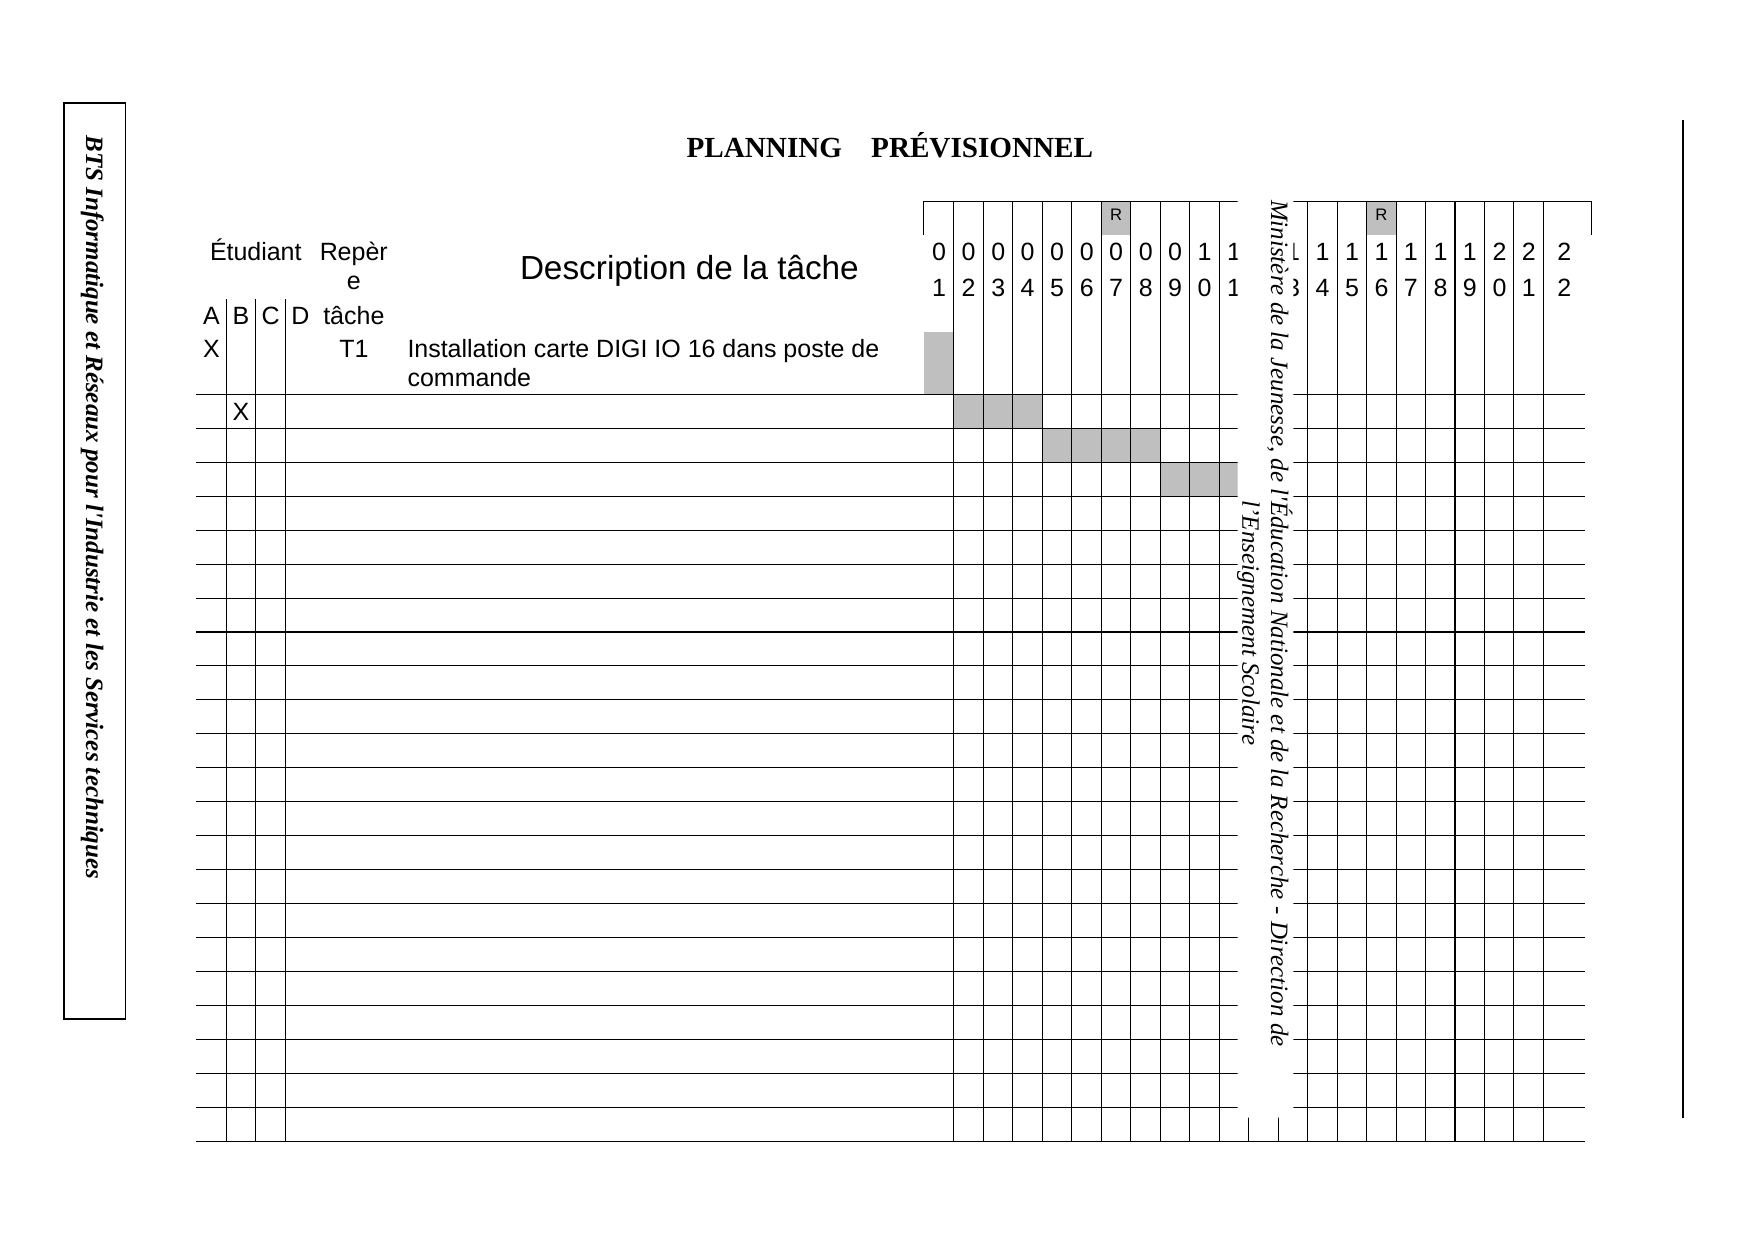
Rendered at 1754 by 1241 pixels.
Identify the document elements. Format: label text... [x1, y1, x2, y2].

table_cell 6 [1367, 270, 1396, 332]
table_cell [393, 768, 924, 801]
table_cell [256, 1040, 285, 1073]
table_cell [1338, 1108, 1366, 1141]
table_cell [984, 734, 1012, 767]
table_cell [1456, 870, 1484, 903]
table_cell [1294, 1006, 1307, 1039]
table_cell [1249, 1118, 1278, 1141]
table_cell [984, 904, 1012, 937]
table_cell [1338, 599, 1366, 631]
table_cell [1514, 870, 1543, 903]
table_cell [1161, 972, 1189, 1005]
table_cell [196, 1040, 226, 1073]
table_cell [954, 395, 983, 428]
table_cell [1220, 972, 1237, 1005]
table_cell [1308, 1074, 1337, 1107]
table_cell [1294, 429, 1307, 462]
table_cell [1190, 565, 1219, 597]
table_cell [1367, 531, 1396, 563]
table_cell [1426, 1108, 1454, 1141]
table_cell [196, 836, 226, 869]
table_cell [1043, 666, 1071, 699]
table_cell [1367, 429, 1396, 462]
table_cell [1456, 904, 1484, 937]
table_cell [1161, 666, 1189, 699]
table_cell [1338, 1074, 1366, 1107]
table_cell [1397, 904, 1425, 937]
table_cell [1043, 1006, 1071, 1039]
table_cell [1514, 332, 1543, 394]
table_cell [1131, 497, 1160, 529]
table_cell [227, 972, 255, 1005]
table_cell 0 [924, 235, 953, 270]
table_cell [1161, 734, 1189, 767]
table_cell [954, 1108, 983, 1141]
table_cell [196, 972, 226, 1005]
table_cell [1308, 497, 1337, 529]
table_cell [196, 700, 226, 733]
table_cell 2 [1514, 235, 1543, 270]
table_cell [1308, 700, 1337, 733]
table_cell [1013, 1074, 1042, 1107]
table_cell [227, 1040, 255, 1073]
table_cell 7 [1397, 270, 1425, 332]
table_cell [1220, 666, 1237, 699]
table_cell [1072, 700, 1101, 733]
table_cell [1043, 429, 1071, 462]
table_cell [1220, 734, 1237, 767]
table_cell [1043, 802, 1071, 835]
table_cell [1456, 972, 1484, 1005]
table_cell [1131, 836, 1160, 869]
table_cell [924, 497, 953, 529]
table_cell [1338, 972, 1366, 1005]
table_cell [1367, 633, 1396, 665]
table_cell [286, 836, 315, 869]
table_cell [1514, 463, 1543, 496]
table_cell [256, 332, 285, 394]
table_cell 1 [1190, 235, 1219, 270]
table_cell [315, 768, 392, 801]
table_cell [984, 836, 1012, 869]
table_cell [1485, 700, 1513, 733]
table_cell [1294, 904, 1307, 937]
table_cell [1190, 497, 1219, 529]
table_cell [1072, 1040, 1101, 1073]
table_cell [227, 1006, 255, 1039]
table_cell [1585, 1039, 1592, 1073]
table_cell [196, 565, 226, 597]
table_cell [1426, 870, 1454, 903]
table_cell [1161, 599, 1189, 631]
table_cell [1367, 836, 1396, 869]
table_cell [1190, 904, 1219, 937]
table_cell [1544, 565, 1585, 597]
table_cell [1043, 332, 1071, 394]
table_cell [315, 666, 392, 699]
table_cell [954, 768, 983, 801]
table_cell [984, 599, 1012, 631]
table_cell [1161, 1040, 1189, 1073]
table_header [984, 202, 1012, 235]
table_cell [1338, 395, 1366, 428]
table_cell [1072, 429, 1101, 462]
table_cell [1043, 870, 1071, 903]
table_cell [1072, 904, 1101, 937]
table_cell [954, 734, 983, 767]
table_cell [1367, 1040, 1396, 1073]
table_cell [1294, 332, 1307, 394]
table_cell [1585, 428, 1592, 462]
table_cell [256, 1006, 285, 1039]
table_cell [1190, 1074, 1219, 1107]
table_cell [1514, 565, 1543, 597]
table_cell [1161, 938, 1189, 971]
table_cell [1585, 496, 1592, 529]
table_cell [1485, 802, 1513, 835]
table_cell 7 [1102, 270, 1130, 332]
table_cell [1161, 870, 1189, 903]
table_cell [1190, 1006, 1219, 1039]
table_cell [1131, 332, 1160, 394]
table_cell 1 [1294, 235, 1307, 270]
table_cell [1397, 395, 1425, 428]
table_cell [256, 666, 285, 699]
table_cell [1102, 633, 1130, 665]
table_cell [1456, 1006, 1484, 1039]
table_cell [1013, 700, 1042, 733]
table_cell [286, 1040, 315, 1073]
table_cell 1 [1338, 235, 1366, 270]
table_cell [1308, 836, 1337, 869]
table_cell [954, 497, 983, 529]
table_cell [954, 1006, 983, 1039]
table_header [924, 202, 953, 235]
table_cell [954, 700, 983, 733]
table_cell [286, 565, 315, 597]
table_cell [1397, 836, 1425, 869]
table_header [315, 201, 392, 235]
table_cell [1338, 768, 1366, 801]
table_cell [1338, 1040, 1366, 1073]
table_cell X [227, 395, 255, 428]
table_cell [984, 938, 1012, 971]
table_cell [227, 938, 255, 971]
table_cell X [196, 332, 226, 394]
table_cell [315, 938, 392, 971]
table_cell 0 [1013, 235, 1042, 270]
table_cell [1308, 599, 1337, 631]
table_cell [1456, 802, 1484, 835]
table_cell [1585, 733, 1592, 767]
table_cell 1 [1308, 235, 1337, 270]
table_cell [1220, 768, 1237, 801]
table_cell [1485, 972, 1513, 1005]
table_cell Repère [315, 235, 392, 299]
table_cell [1294, 836, 1307, 869]
table_cell 1 [1514, 270, 1543, 332]
table_cell [256, 395, 285, 428]
table_cell [1294, 870, 1307, 903]
table_cell [196, 802, 226, 835]
table_cell [1190, 836, 1219, 869]
table_cell [256, 904, 285, 937]
table_cell [1072, 768, 1101, 801]
table_cell [1426, 395, 1454, 428]
table_cell [1397, 332, 1425, 394]
table_cell [1397, 666, 1425, 699]
table_cell [1013, 972, 1042, 1005]
table_cell [984, 1074, 1012, 1107]
table_cell [315, 734, 392, 767]
table_cell [393, 904, 924, 937]
table_cell [1514, 972, 1543, 1005]
table_cell [1043, 531, 1071, 563]
table_cell [196, 429, 226, 462]
table_cell [1367, 463, 1396, 496]
table_cell [924, 531, 953, 563]
table_cell [1367, 395, 1396, 428]
table_cell [1544, 700, 1585, 733]
table_cell [1308, 904, 1337, 937]
table_cell [1161, 463, 1189, 496]
table_cell [954, 836, 983, 869]
table_cell [1544, 1108, 1585, 1141]
table_cell 1 [924, 270, 953, 332]
table_cell [1131, 802, 1160, 835]
table_cell [1338, 836, 1366, 869]
table_cell [1585, 462, 1592, 496]
table_cell [1485, 870, 1513, 903]
table_cell [1367, 734, 1396, 767]
table_cell [1367, 972, 1396, 1005]
table_cell [286, 802, 315, 835]
table_cell [1514, 497, 1543, 529]
table_cell 0 [984, 235, 1012, 270]
table_cell [1544, 497, 1585, 529]
table_cell [984, 1108, 1012, 1141]
table_cell [984, 972, 1012, 1005]
table_cell [1485, 531, 1513, 563]
table_cell [954, 332, 983, 394]
table_cell [1220, 565, 1237, 597]
table_cell B [227, 299, 255, 332]
table_cell 0 [954, 235, 983, 270]
table_cell [1338, 802, 1366, 835]
table_header [1544, 202, 1591, 235]
table_header [1220, 202, 1237, 235]
table_cell [1485, 1108, 1513, 1141]
table_cell [1514, 938, 1543, 971]
table_cell 4 [1308, 270, 1337, 332]
table_cell [954, 429, 983, 462]
table_cell [1102, 666, 1130, 699]
table_cell [227, 904, 255, 937]
table_cell [984, 497, 1012, 529]
table_cell 3 [984, 270, 1012, 332]
table_cell [1161, 836, 1189, 869]
table_cell 0 [1190, 270, 1219, 332]
table_cell [1426, 1074, 1454, 1107]
table_cell [1367, 1108, 1396, 1141]
table_cell [1426, 497, 1454, 529]
table_cell [1585, 869, 1592, 903]
table_cell [1161, 1108, 1189, 1141]
table_cell [1585, 835, 1592, 869]
table_cell [1544, 734, 1585, 767]
table_cell [1161, 904, 1189, 937]
table_cell [1426, 904, 1454, 937]
table_cell [196, 463, 226, 496]
table_cell [1102, 429, 1130, 462]
table_cell [1013, 836, 1042, 869]
table_cell [1102, 1074, 1130, 1107]
table_header [1190, 202, 1219, 235]
table_cell [256, 633, 285, 665]
table_cell [1043, 463, 1071, 496]
table_cell [196, 938, 226, 971]
table_cell [1585, 1107, 1592, 1141]
table_cell [1485, 463, 1513, 496]
table_cell [1308, 395, 1337, 428]
table_header [1043, 202, 1071, 235]
table_cell [924, 1040, 953, 1073]
table_cell [196, 633, 226, 665]
table_cell [1397, 1006, 1425, 1039]
table_cell [393, 666, 924, 699]
table_cell [1013, 734, 1042, 767]
table_cell [1102, 463, 1130, 496]
table_cell [315, 802, 392, 835]
table_cell 3 [1294, 270, 1307, 332]
table_cell 1 [1456, 235, 1484, 270]
table_cell [1294, 700, 1307, 733]
table_cell [1544, 531, 1585, 563]
table_cell [1367, 1006, 1396, 1039]
table_cell [227, 700, 255, 733]
table_cell [1585, 767, 1592, 801]
table_cell [1131, 531, 1160, 563]
table_cell [1485, 1074, 1513, 1107]
table_cell [1131, 768, 1160, 801]
table_cell [196, 904, 226, 937]
table_cell [256, 497, 285, 529]
table_cell [1585, 801, 1592, 835]
table_cell [1514, 429, 1543, 462]
table_cell [1294, 802, 1307, 835]
table_cell [1585, 971, 1592, 1005]
table_cell [1456, 1108, 1484, 1141]
table_cell [1514, 666, 1543, 699]
table_cell T1 [315, 332, 392, 394]
table_cell [1190, 332, 1219, 394]
table_cell [1190, 1040, 1219, 1073]
table_cell [984, 700, 1012, 733]
table_cell 2 [1544, 270, 1585, 332]
table_cell [1131, 565, 1160, 597]
table_cell [1514, 1108, 1543, 1141]
table_cell [1072, 938, 1101, 971]
table_cell [1102, 938, 1130, 971]
table_header [393, 201, 923, 235]
table_header [1426, 202, 1454, 235]
table_cell [227, 497, 255, 529]
table_cell [227, 802, 255, 835]
table_cell [227, 565, 255, 597]
table_cell [1397, 938, 1425, 971]
table_cell [286, 1108, 315, 1141]
table_cell [1220, 1040, 1237, 1073]
table_cell [1456, 497, 1484, 529]
table_cell [196, 1006, 226, 1039]
table_cell [1544, 599, 1585, 631]
table_cell [393, 1108, 924, 1141]
table_cell 2 [1544, 235, 1585, 270]
table_cell [984, 768, 1012, 801]
table_cell [1544, 802, 1585, 835]
table_cell [984, 332, 1012, 394]
table_cell [1338, 429, 1366, 462]
table_cell [227, 531, 255, 563]
table_cell [1485, 938, 1513, 971]
table_cell [1043, 1040, 1071, 1073]
table_cell [924, 565, 953, 597]
table_cell [1308, 1108, 1337, 1141]
table_cell [1220, 836, 1237, 869]
table_cell 8 [1426, 270, 1454, 332]
table_cell [393, 870, 924, 903]
table_cell [1585, 394, 1592, 428]
table_header [1131, 202, 1160, 235]
table_cell [1161, 768, 1189, 801]
table_cell [1485, 332, 1513, 394]
table_cell [1294, 565, 1307, 597]
table_cell [286, 1006, 315, 1039]
table_cell [1013, 599, 1042, 631]
table_header [1072, 202, 1101, 235]
table_cell [1456, 565, 1484, 597]
table_cell [1514, 1006, 1543, 1039]
table_cell 1 [1220, 235, 1237, 270]
table_header R [1367, 202, 1396, 235]
table_cell [1426, 768, 1454, 801]
table_cell [256, 768, 285, 801]
table_cell [1485, 836, 1513, 869]
table_cell [1013, 633, 1042, 665]
table_cell [1013, 870, 1042, 903]
table_cell [1279, 1108, 1307, 1141]
table_cell [1043, 1074, 1071, 1107]
table_cell [1102, 972, 1130, 1005]
table_cell [1485, 633, 1513, 665]
table_cell [1338, 497, 1366, 529]
table_cell [1013, 429, 1042, 462]
table_cell [924, 332, 953, 394]
table_cell [315, 972, 392, 1005]
table_cell [1190, 700, 1219, 733]
table_cell [1131, 429, 1160, 462]
table_cell [924, 938, 953, 971]
table_cell 0 [1161, 235, 1189, 270]
table_cell [1220, 1074, 1237, 1107]
table_cell [1456, 395, 1484, 428]
table_cell [1190, 633, 1219, 665]
table_cell [924, 599, 953, 631]
table_cell [954, 1040, 983, 1073]
table_cell [1220, 904, 1237, 937]
table_header [285, 201, 315, 235]
table_cell [1294, 972, 1307, 1005]
table_cell [286, 463, 315, 496]
table_cell [1220, 633, 1237, 665]
table_cell [924, 395, 953, 428]
table_cell [1544, 836, 1585, 869]
table_cell [286, 700, 315, 733]
table_cell 9 [1456, 270, 1484, 332]
table_cell [1308, 531, 1337, 563]
table_cell [256, 463, 285, 496]
table_cell [196, 1074, 226, 1107]
table_cell [1072, 972, 1101, 1005]
table_cell [1308, 870, 1337, 903]
table_cell [1456, 734, 1484, 767]
table_cell [1043, 497, 1071, 529]
table_cell [954, 1074, 983, 1107]
table_cell [924, 836, 953, 869]
table_cell [1102, 904, 1130, 937]
table_cell [1397, 1108, 1425, 1141]
table_cell [924, 734, 953, 767]
table_cell [1485, 565, 1513, 597]
table_cell [286, 1074, 315, 1107]
table_cell [1426, 938, 1454, 971]
table_cell [1585, 1073, 1592, 1107]
table_cell [1131, 633, 1160, 665]
table_cell [315, 633, 392, 665]
table_cell [1426, 666, 1454, 699]
table_cell [1544, 633, 1585, 665]
table_cell [1585, 1005, 1592, 1039]
table_cell [1131, 463, 1160, 496]
table_cell [1220, 700, 1237, 733]
table_cell [1190, 463, 1219, 496]
table_cell [1131, 734, 1160, 767]
table_cell [1367, 938, 1396, 971]
table_cell [1190, 429, 1219, 462]
table_cell [315, 836, 392, 869]
table_cell [1485, 666, 1513, 699]
table_cell [1544, 1040, 1585, 1073]
table_cell [1544, 870, 1585, 903]
table_cell [1426, 429, 1454, 462]
table_cell [1514, 531, 1543, 563]
table_cell [1161, 395, 1189, 428]
table_cell [1013, 938, 1042, 971]
table_cell [1294, 1040, 1307, 1073]
table_cell [256, 802, 285, 835]
table_cell [227, 463, 255, 496]
table_cell [1013, 497, 1042, 529]
table_cell [1294, 531, 1307, 563]
table_cell [1426, 734, 1454, 767]
table_cell [227, 429, 255, 462]
table_header [1456, 202, 1484, 235]
table_cell [1294, 734, 1307, 767]
table_cell 1 [1367, 235, 1396, 270]
table_cell [1190, 938, 1219, 971]
table_cell [1072, 497, 1101, 529]
table_cell [1161, 497, 1189, 529]
table_cell [1397, 531, 1425, 563]
table_cell [1102, 734, 1130, 767]
table_cell [1072, 599, 1101, 631]
table_cell [1367, 332, 1396, 394]
table_cell [1220, 463, 1237, 496]
table_cell [1338, 734, 1366, 767]
table_cell [1308, 938, 1337, 971]
table_cell [227, 1074, 255, 1107]
table_cell [393, 395, 924, 428]
table_cell [1308, 463, 1337, 496]
table_cell [393, 734, 924, 767]
table_cell 4 [1013, 270, 1042, 332]
table_cell [1308, 972, 1337, 1005]
table_cell [1367, 599, 1396, 631]
table_cell [393, 565, 924, 597]
table_cell [1131, 972, 1160, 1005]
table_cell [1585, 699, 1592, 733]
table_cell [1043, 700, 1071, 733]
table_cell [1426, 802, 1454, 835]
table_cell [256, 972, 285, 1005]
table_cell [1544, 1006, 1585, 1039]
table_cell [1456, 666, 1484, 699]
table_header [226, 201, 256, 235]
table_cell [1190, 734, 1219, 767]
table_cell [924, 972, 953, 1005]
table_cell [924, 463, 953, 496]
table_cell [1190, 599, 1219, 631]
table_cell [1102, 700, 1130, 733]
table_cell [1131, 1074, 1160, 1107]
table_cell [1426, 1006, 1454, 1039]
table_cell [1190, 870, 1219, 903]
table_cell [1072, 395, 1101, 428]
table_cell [1131, 1108, 1160, 1141]
table_cell [924, 1074, 953, 1107]
table_cell [1426, 565, 1454, 597]
table_header PLANNING PRÉVISIONNEL [200, 122, 1580, 172]
table_cell 0 [1043, 235, 1071, 270]
table_cell [1294, 633, 1307, 665]
table_cell [1367, 666, 1396, 699]
table_cell [1308, 332, 1337, 394]
table_cell [1131, 1040, 1160, 1073]
table_cell [1190, 768, 1219, 801]
table_cell [1397, 1040, 1425, 1073]
table_cell [1544, 1074, 1585, 1107]
table_header [1485, 202, 1513, 235]
table_cell [1456, 531, 1484, 563]
table_cell [1102, 1040, 1130, 1073]
table_cell [1367, 802, 1396, 835]
table_cell [315, 463, 392, 496]
table_cell [1308, 734, 1337, 767]
table_cell [1485, 1040, 1513, 1073]
table_header [1308, 202, 1337, 235]
table_cell [1367, 700, 1396, 733]
table_cell [315, 870, 392, 903]
table_cell [1102, 565, 1130, 597]
table_cell [1338, 332, 1366, 394]
table_cell [1338, 666, 1366, 699]
table_cell tâche [315, 299, 392, 332]
table_cell [1338, 1006, 1366, 1039]
table_cell [286, 972, 315, 1005]
table_cell [1544, 938, 1585, 971]
table_cell [984, 1006, 1012, 1039]
table_cell [1456, 700, 1484, 733]
table_cell [227, 633, 255, 665]
table_cell [1544, 429, 1585, 462]
table_cell [315, 429, 392, 462]
table_cell [1485, 429, 1513, 462]
table_cell [1397, 599, 1425, 631]
table_cell [1102, 870, 1130, 903]
table_cell [1013, 395, 1042, 428]
table_cell 0 [1072, 235, 1101, 270]
table_cell [1397, 972, 1425, 1005]
table_cell [286, 768, 315, 801]
table_cell [1131, 870, 1160, 903]
table_cell [954, 633, 983, 665]
table_cell [1102, 531, 1130, 563]
table_cell Étudiant [196, 235, 315, 299]
table_cell [954, 531, 983, 563]
table_cell [286, 938, 315, 971]
table_cell [256, 1074, 285, 1107]
table_cell [1131, 599, 1160, 631]
table_cell [196, 599, 226, 631]
table_cell [1190, 666, 1219, 699]
table_cell [1220, 1108, 1248, 1141]
table_cell [1426, 599, 1454, 631]
table_cell [286, 633, 315, 665]
table_cell [1426, 1040, 1454, 1073]
table_cell [1397, 633, 1425, 665]
table_cell [1220, 531, 1237, 563]
table_cell [256, 938, 285, 971]
table_cell [393, 1006, 924, 1039]
table_cell [315, 1006, 392, 1039]
table_cell [196, 666, 226, 699]
table_cell [1043, 836, 1071, 869]
table_cell [1514, 734, 1543, 767]
table_cell [1338, 938, 1366, 971]
table_cell [1043, 395, 1071, 428]
table_cell [1456, 633, 1484, 665]
table_cell [1426, 972, 1454, 1005]
table_cell 2 [1485, 235, 1513, 270]
table_cell [1426, 700, 1454, 733]
table_cell [1013, 802, 1042, 835]
table_cell [1072, 633, 1101, 665]
table_cell [1102, 395, 1130, 428]
table_cell [1294, 395, 1307, 428]
table_cell [1220, 599, 1237, 631]
table_cell [1308, 633, 1337, 665]
table_cell D [286, 299, 315, 332]
table_cell [196, 497, 226, 529]
table_cell [954, 870, 983, 903]
table_cell [1102, 497, 1130, 529]
table_cell [227, 836, 255, 869]
table_cell [196, 734, 226, 767]
table_cell [1456, 332, 1484, 394]
table_cell [1072, 836, 1101, 869]
table_cell [286, 734, 315, 767]
table_cell [1072, 734, 1101, 767]
table_cell [1367, 565, 1396, 597]
table_cell [393, 463, 924, 496]
table_cell [1514, 1074, 1543, 1107]
table_cell [393, 700, 924, 733]
table_cell [1220, 1006, 1237, 1039]
table_cell [1544, 768, 1585, 801]
table_cell [315, 599, 392, 631]
table_cell [1161, 802, 1189, 835]
table_cell [256, 734, 285, 767]
table_cell [315, 565, 392, 597]
table_cell [1043, 1108, 1071, 1141]
table_cell [1072, 531, 1101, 563]
table_cell [1220, 870, 1237, 903]
table_cell [1190, 1108, 1219, 1141]
table_cell [1397, 1074, 1425, 1107]
table_cell [1585, 665, 1592, 699]
table_cell [1308, 429, 1337, 462]
table_cell [315, 700, 392, 733]
table_cell [1456, 938, 1484, 971]
table_cell [954, 565, 983, 597]
table_cell [1308, 666, 1337, 699]
table_cell [1190, 972, 1219, 1005]
table_cell [1397, 700, 1425, 733]
table_cell [227, 768, 255, 801]
table_cell [954, 463, 983, 496]
table_cell [256, 565, 285, 597]
table_cell 9 [1161, 270, 1189, 332]
table_cell [1013, 904, 1042, 937]
table_cell [1013, 1108, 1042, 1141]
table_cell [984, 531, 1012, 563]
table_cell [984, 633, 1012, 665]
table_cell [1131, 938, 1160, 971]
table_cell [1161, 1074, 1189, 1107]
table_cell [1426, 531, 1454, 563]
table_cell [1338, 700, 1366, 733]
table_cell [1294, 463, 1307, 496]
table_cell [196, 531, 226, 563]
table_cell Description de la tâche [393, 235, 924, 332]
table_cell [1220, 332, 1237, 394]
table_cell [1485, 599, 1513, 631]
table_cell [1043, 565, 1071, 597]
table_cell [1072, 463, 1101, 496]
table_cell [1043, 904, 1071, 937]
table_cell 0 [1102, 235, 1130, 270]
table_cell [1338, 565, 1366, 597]
table_cell [1514, 599, 1543, 631]
table_cell 0 [1485, 270, 1513, 332]
table_cell [1190, 395, 1219, 428]
table_cell [393, 1074, 924, 1107]
table_cell [924, 700, 953, 733]
table_cell [984, 802, 1012, 835]
table_cell [1485, 1006, 1513, 1039]
table_cell [286, 332, 315, 394]
table_cell [286, 497, 315, 529]
table_cell [393, 938, 924, 971]
table_cell [984, 565, 1012, 597]
table_cell [1043, 768, 1071, 801]
table_cell [286, 666, 315, 699]
table_cell [1514, 1040, 1543, 1073]
table_cell [1585, 530, 1592, 563]
table_cell [393, 599, 924, 631]
table_cell [984, 463, 1012, 496]
table_cell [1102, 1108, 1130, 1141]
table_cell [1514, 700, 1543, 733]
table_cell [196, 768, 226, 801]
table_cell [1585, 903, 1592, 937]
table_cell [1514, 904, 1543, 937]
table_cell [1426, 633, 1454, 665]
table_cell [1426, 332, 1454, 394]
table_cell 2 [954, 270, 983, 332]
table_cell [1308, 565, 1337, 597]
table_cell [1397, 565, 1425, 597]
table_cell [1397, 768, 1425, 801]
table_cell [1338, 463, 1366, 496]
table_cell [984, 1040, 1012, 1073]
table_cell [1585, 631, 1592, 665]
table_cell [1485, 395, 1513, 428]
table_cell [1456, 768, 1484, 801]
table_cell [393, 972, 924, 1005]
table_cell 5 [1338, 270, 1366, 332]
table_cell 8 [1131, 270, 1160, 332]
table_cell [1367, 1074, 1396, 1107]
table_cell [1190, 802, 1219, 835]
table_cell [1043, 599, 1071, 631]
table_cell [1338, 870, 1366, 903]
table_cell [256, 531, 285, 563]
table_cell [954, 599, 983, 631]
table_cell [1190, 531, 1219, 563]
table_cell [1514, 768, 1543, 801]
table_header [954, 202, 983, 235]
table_cell [954, 938, 983, 971]
table_cell [1456, 1074, 1484, 1107]
table_cell [393, 497, 924, 529]
table_cell [924, 633, 953, 665]
table_cell [1102, 836, 1130, 869]
table_cell [924, 870, 953, 903]
table_cell [393, 429, 924, 462]
table_cell [1161, 565, 1189, 597]
table_cell [286, 904, 315, 937]
table_cell [1072, 565, 1101, 597]
table_cell [315, 531, 392, 563]
table_cell [1161, 332, 1189, 394]
table_cell [1308, 1006, 1337, 1039]
table_cell [1338, 531, 1366, 563]
table_cell [1131, 904, 1160, 937]
table_cell [1426, 836, 1454, 869]
table_cell [924, 1108, 953, 1141]
table_cell A [196, 299, 226, 332]
table_cell [1397, 734, 1425, 767]
table_cell [1131, 395, 1160, 428]
table_cell [954, 666, 983, 699]
table_cell [1043, 734, 1071, 767]
table_cell [1131, 700, 1160, 733]
table_cell [315, 904, 392, 937]
table_cell [1013, 531, 1042, 563]
table_cell [1367, 497, 1396, 529]
table_cell [1514, 836, 1543, 869]
table_cell [1367, 904, 1396, 937]
table_header [1397, 202, 1425, 235]
table_cell [1585, 332, 1592, 394]
table_cell [1397, 429, 1425, 462]
table_cell [1485, 768, 1513, 801]
table_cell [393, 802, 924, 835]
table_cell [227, 1108, 255, 1141]
table_cell [1485, 497, 1513, 529]
table_cell [256, 870, 285, 903]
table_cell [256, 599, 285, 631]
table_cell [954, 972, 983, 1005]
table_cell 5 [1043, 270, 1071, 332]
table_cell [1294, 666, 1307, 699]
table_cell [1161, 633, 1189, 665]
table_cell [1072, 1006, 1101, 1039]
table_cell [1544, 463, 1585, 496]
table_cell [393, 531, 924, 563]
table_cell [227, 870, 255, 903]
table_header [1294, 202, 1307, 235]
table_cell [984, 666, 1012, 699]
table_cell [924, 802, 953, 835]
table_cell [196, 870, 226, 903]
table_cell 1 [1220, 270, 1237, 332]
table_cell [1585, 564, 1592, 597]
table_cell [315, 1108, 392, 1141]
table_cell [393, 1040, 924, 1073]
table_cell Installation carte DIGI IO 16 dans poste de commande [393, 332, 924, 394]
table_cell [1102, 802, 1130, 835]
table_cell [1485, 904, 1513, 937]
table_cell [1544, 332, 1585, 394]
table_cell [1102, 332, 1130, 394]
table_cell [1161, 700, 1189, 733]
table_cell [1102, 599, 1130, 631]
table_cell [1367, 870, 1396, 903]
table_cell 0 [1131, 235, 1160, 270]
table_cell [315, 497, 392, 529]
table_cell [1397, 463, 1425, 496]
table_cell [227, 666, 255, 699]
table_cell [1456, 1040, 1484, 1073]
table_cell [1131, 666, 1160, 699]
table_cell [1043, 938, 1071, 971]
table_cell [1013, 1006, 1042, 1039]
table_cell [1013, 565, 1042, 597]
table_cell [1161, 429, 1189, 462]
table_cell [1013, 463, 1042, 496]
table_cell [1585, 235, 1592, 270]
table_cell [924, 904, 953, 937]
table_cell [1220, 938, 1237, 971]
table_cell [1308, 802, 1337, 835]
table_cell [286, 599, 315, 631]
table_cell [1585, 937, 1592, 971]
table_cell [1013, 1040, 1042, 1073]
table_cell [227, 599, 255, 631]
table_cell [1102, 1006, 1130, 1039]
table_cell [256, 700, 285, 733]
table_cell [1013, 768, 1042, 801]
table_cell [1220, 802, 1237, 835]
table_cell [1072, 1074, 1101, 1107]
table_cell [196, 1108, 226, 1141]
table_cell [1544, 972, 1585, 1005]
table_header [256, 201, 285, 235]
table_cell [1367, 768, 1396, 801]
table_cell [1043, 972, 1071, 1005]
table_cell [1397, 497, 1425, 529]
table_cell [1072, 802, 1101, 835]
table_cell [1072, 666, 1101, 699]
table_cell [1338, 904, 1366, 937]
table_cell [256, 836, 285, 869]
table_cell [1585, 270, 1592, 299]
table_cell C [256, 299, 285, 332]
table_header [1338, 202, 1366, 235]
table_cell [1585, 299, 1592, 332]
table_cell [1338, 633, 1366, 665]
table_cell [924, 1006, 953, 1039]
table_cell [1131, 1006, 1160, 1039]
table_cell [924, 768, 953, 801]
table_cell [393, 633, 924, 665]
table_cell [286, 870, 315, 903]
table_cell 1 [1397, 235, 1425, 270]
table_cell [1514, 633, 1543, 665]
table_cell [1294, 1074, 1307, 1107]
table_header [196, 201, 226, 235]
table_cell [1308, 1040, 1337, 1073]
table_cell [1308, 768, 1337, 801]
table_cell [1013, 666, 1042, 699]
table_cell [1102, 768, 1130, 801]
table_cell [924, 429, 953, 462]
table_cell [1426, 463, 1454, 496]
table_cell [984, 870, 1012, 903]
table_cell [1544, 904, 1585, 937]
table_cell [1161, 531, 1189, 563]
table_header [1161, 202, 1189, 235]
table_cell [286, 429, 315, 462]
table_cell [954, 904, 983, 937]
table_cell [1456, 599, 1484, 631]
table_cell [1294, 938, 1307, 971]
table_cell [256, 429, 285, 462]
table_cell [1544, 395, 1585, 428]
table_cell [1072, 1108, 1101, 1141]
table_cell [1220, 429, 1237, 462]
table_cell [315, 1040, 392, 1073]
table_cell [286, 395, 315, 428]
table_cell [1456, 836, 1484, 869]
table_cell [1161, 1006, 1189, 1039]
table_cell [1456, 429, 1484, 462]
table_cell [196, 395, 226, 428]
table_cell [1220, 497, 1237, 529]
table_cell [227, 734, 255, 767]
table_cell [227, 332, 255, 394]
table_cell [1585, 598, 1592, 631]
table_cell [1294, 599, 1307, 631]
table_cell [1514, 802, 1543, 835]
table_header [1514, 202, 1543, 235]
table_header R [1102, 202, 1130, 235]
table_cell [1485, 734, 1513, 767]
table_cell [954, 802, 983, 835]
table_cell [393, 836, 924, 869]
table_cell [1456, 463, 1484, 496]
table_cell 6 [1072, 270, 1101, 332]
table_cell [315, 395, 392, 428]
table_cell [1072, 870, 1101, 903]
table_cell [1013, 332, 1042, 394]
table_cell [1397, 802, 1425, 835]
table_cell [984, 395, 1012, 428]
table_cell [1294, 768, 1307, 801]
table_header [1013, 202, 1042, 235]
table_cell 1 [1426, 235, 1454, 270]
table_cell [1072, 332, 1101, 394]
table_cell [315, 1074, 392, 1107]
table_cell [286, 531, 315, 563]
table_cell [1544, 666, 1585, 699]
table_cell [256, 1108, 285, 1141]
table_cell [1294, 497, 1307, 529]
table_cell [924, 666, 953, 699]
table_cell [1514, 395, 1543, 428]
table_cell [1220, 395, 1237, 428]
table_cell [1043, 633, 1071, 665]
table_cell [1397, 870, 1425, 903]
table_cell [984, 429, 1012, 462]
